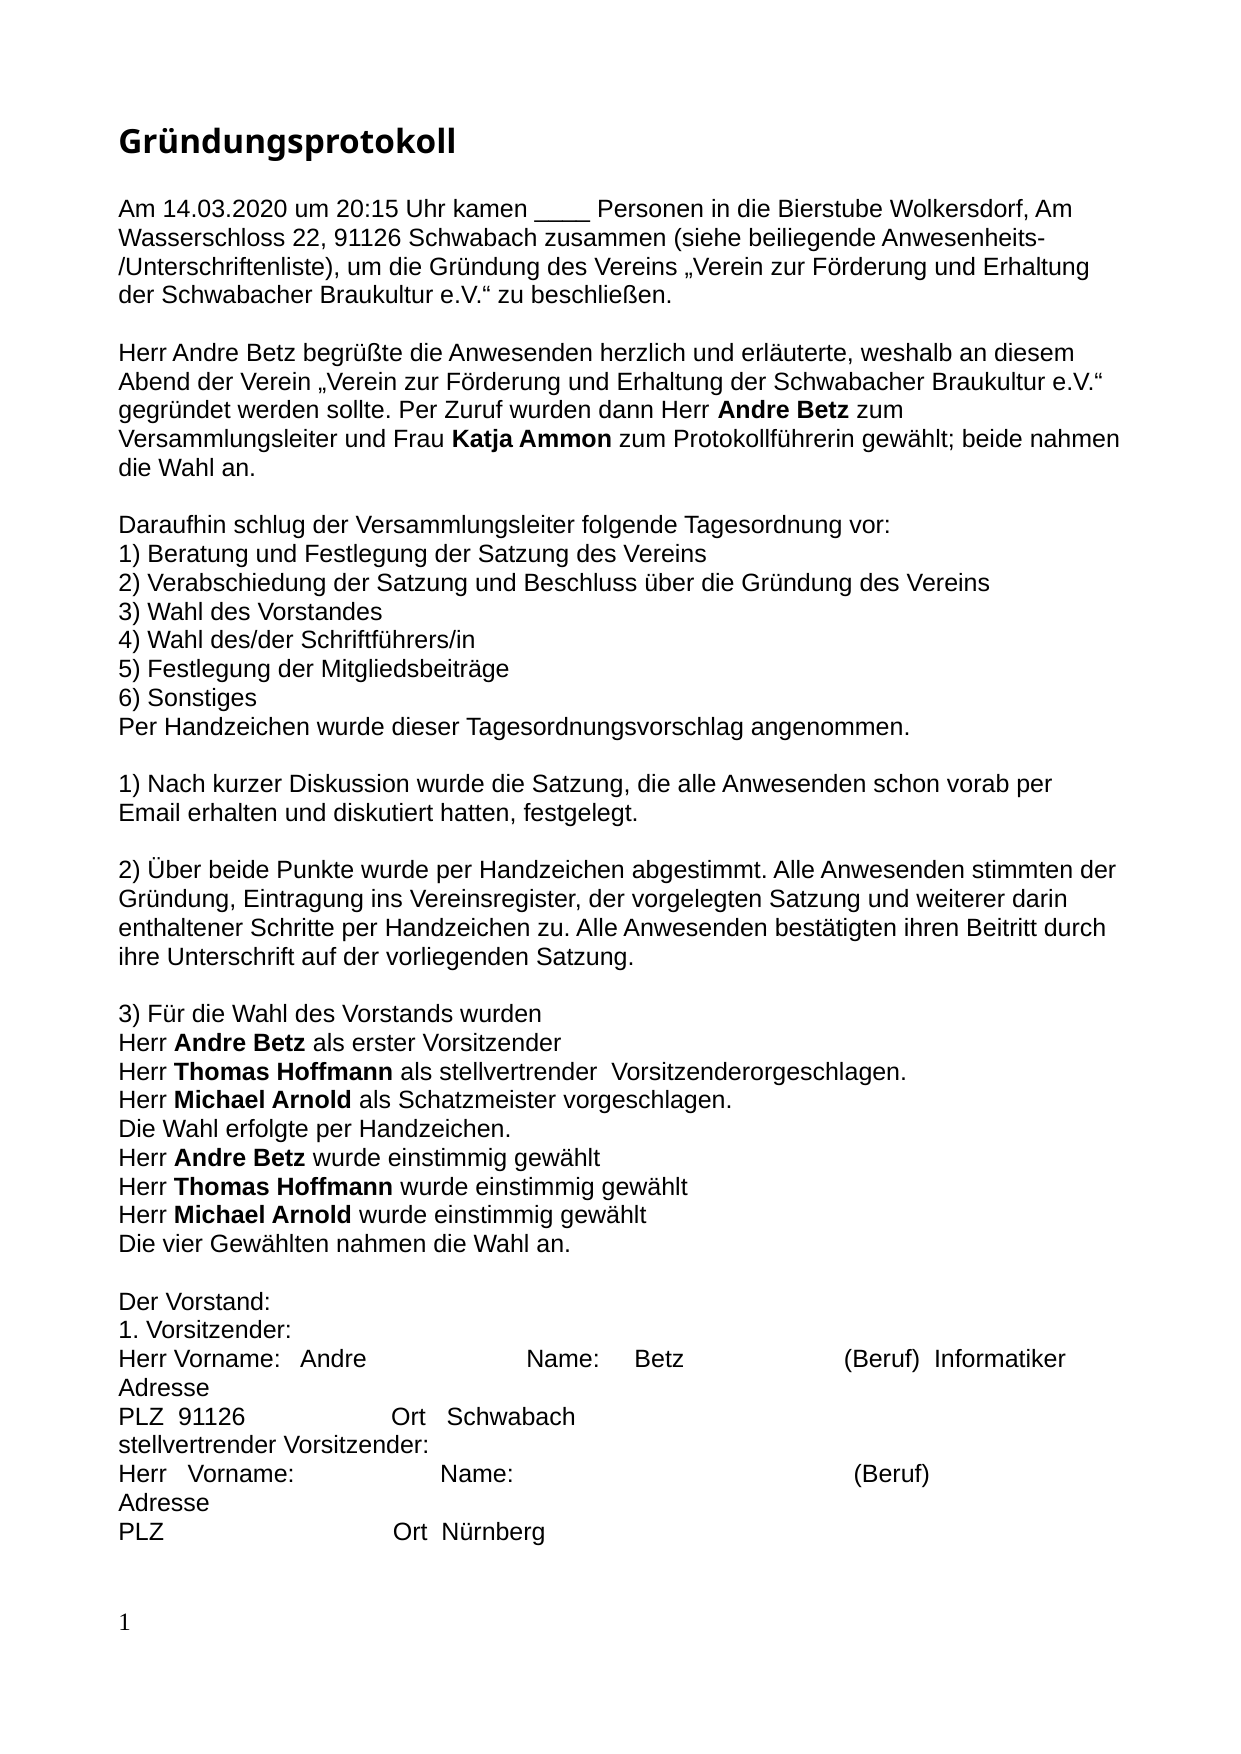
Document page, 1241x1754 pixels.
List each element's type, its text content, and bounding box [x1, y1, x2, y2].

text 2) Über beide Punkte wurde per Handzeichen abgestimmt. Alle Anwesenden stimmten der [118, 855, 1122, 884]
text Herr Thomas Hoffmann als stellvertrender Vorsitzenderorgeschlagen. [118, 1057, 1122, 1085]
text Am 14.03.2020 um 20:15 Uhr kamen ____ Personen in die Bierstube Wolkersdorf, Am Wasserschloss 22, 91126 Schwabach zusammen (siehe beiliegende Anwesenheits‐ /Unterschriftenliste), um die Gründung des Vereins „Verein zur Förderung und Erhaltung der Schwabacher Braukultur e.V.“ zu beschließen. [118, 194, 1122, 309]
text 3) Für die Wahl des Vorstands wurden [118, 999, 1122, 1028]
text 3) Wahl des Vorstandes [118, 597, 1122, 625]
text Adresse [118, 1373, 1122, 1402]
text Herr Andre Betz als erster Vorsitzender [118, 1028, 1122, 1057]
text Gründungsprotokoll [118, 118, 1122, 163]
text Adresse [118, 1488, 1122, 1517]
text Herr Andre Betz wurde einstimmig gewählt [118, 1143, 1122, 1172]
text Herr Vorname: Andre Name: Betz (Beruf) Informatiker [118, 1344, 1122, 1373]
text Der Vorstand: [118, 1287, 1122, 1315]
text Herr Vorname: Name: (Beruf) [118, 1459, 1122, 1488]
text 1) Nach kurzer Diskussion wurde die Satzung, die alle Anwesenden schon vorab per Email erhalten und diskutiert hatten, festgelegt. [118, 769, 1122, 827]
text Gründung, Eintragung ins Vereinsregister, der vorgelegten Satzung und weiterer darin [118, 884, 1122, 913]
text 5) Festlegung der Mitgliedsbeiträge [118, 654, 1122, 683]
text Die Wahl erfolgte per Handzeichen. [118, 1114, 1122, 1143]
text Herr Andre Betz begrüßte die Anwesenden herzlich und erläuterte, weshalb an diesem Abend der Verein „Verein zur Förderung und Erhaltung der Schwabacher Braukultur e.V.“ gegründet werden sollte. Per Zuruf wurden dann Herr Andre Betz zum Versammlungsleiter und Frau Katja Ammon zum Protokollführerin gewählt; beide nahmen die Wahl an. [118, 338, 1122, 482]
text PLZ Ort Nürnberg [118, 1517, 1122, 1545]
text enthaltener Schritte per Handzeichen zu. Alle Anwesenden bestätigten ihren Beitritt durch ihre Unterschrift auf der vorliegenden Satzung. [118, 913, 1122, 970]
text 1) Beratung und Festlegung der Satzung des Vereins [118, 539, 1122, 568]
text Herr Michael Arnold als Schatzmeister vorgeschlagen. [118, 1085, 1122, 1114]
text Daraufhin schlug der Versammlungsleiter folgende Tagesordnung vor: [118, 510, 1122, 539]
text Herr Michael Arnold wurde einstimmig gewählt [118, 1200, 1122, 1229]
text 4) Wahl des/der Schriftführers/in [118, 625, 1122, 654]
text stellvertrender Vorsitzender: [118, 1430, 1122, 1459]
text 2) Verabschiedung der Satzung und Beschluss über die Gründung des Vereins [118, 568, 1122, 597]
text Herr Thomas Hoffmann wurde einstimmig gewählt [118, 1172, 1122, 1200]
text Die vier Gewählten nahmen die Wahl an. [118, 1229, 1122, 1258]
text 1. Vorsitzender: [118, 1315, 1122, 1344]
text Per Handzeichen wurde dieser Tagesordnungsvorschlag angenommen. [118, 712, 1122, 740]
text PLZ 91126 Ort Schwabach [118, 1402, 1122, 1430]
text 6) Sonstiges [118, 683, 1122, 712]
